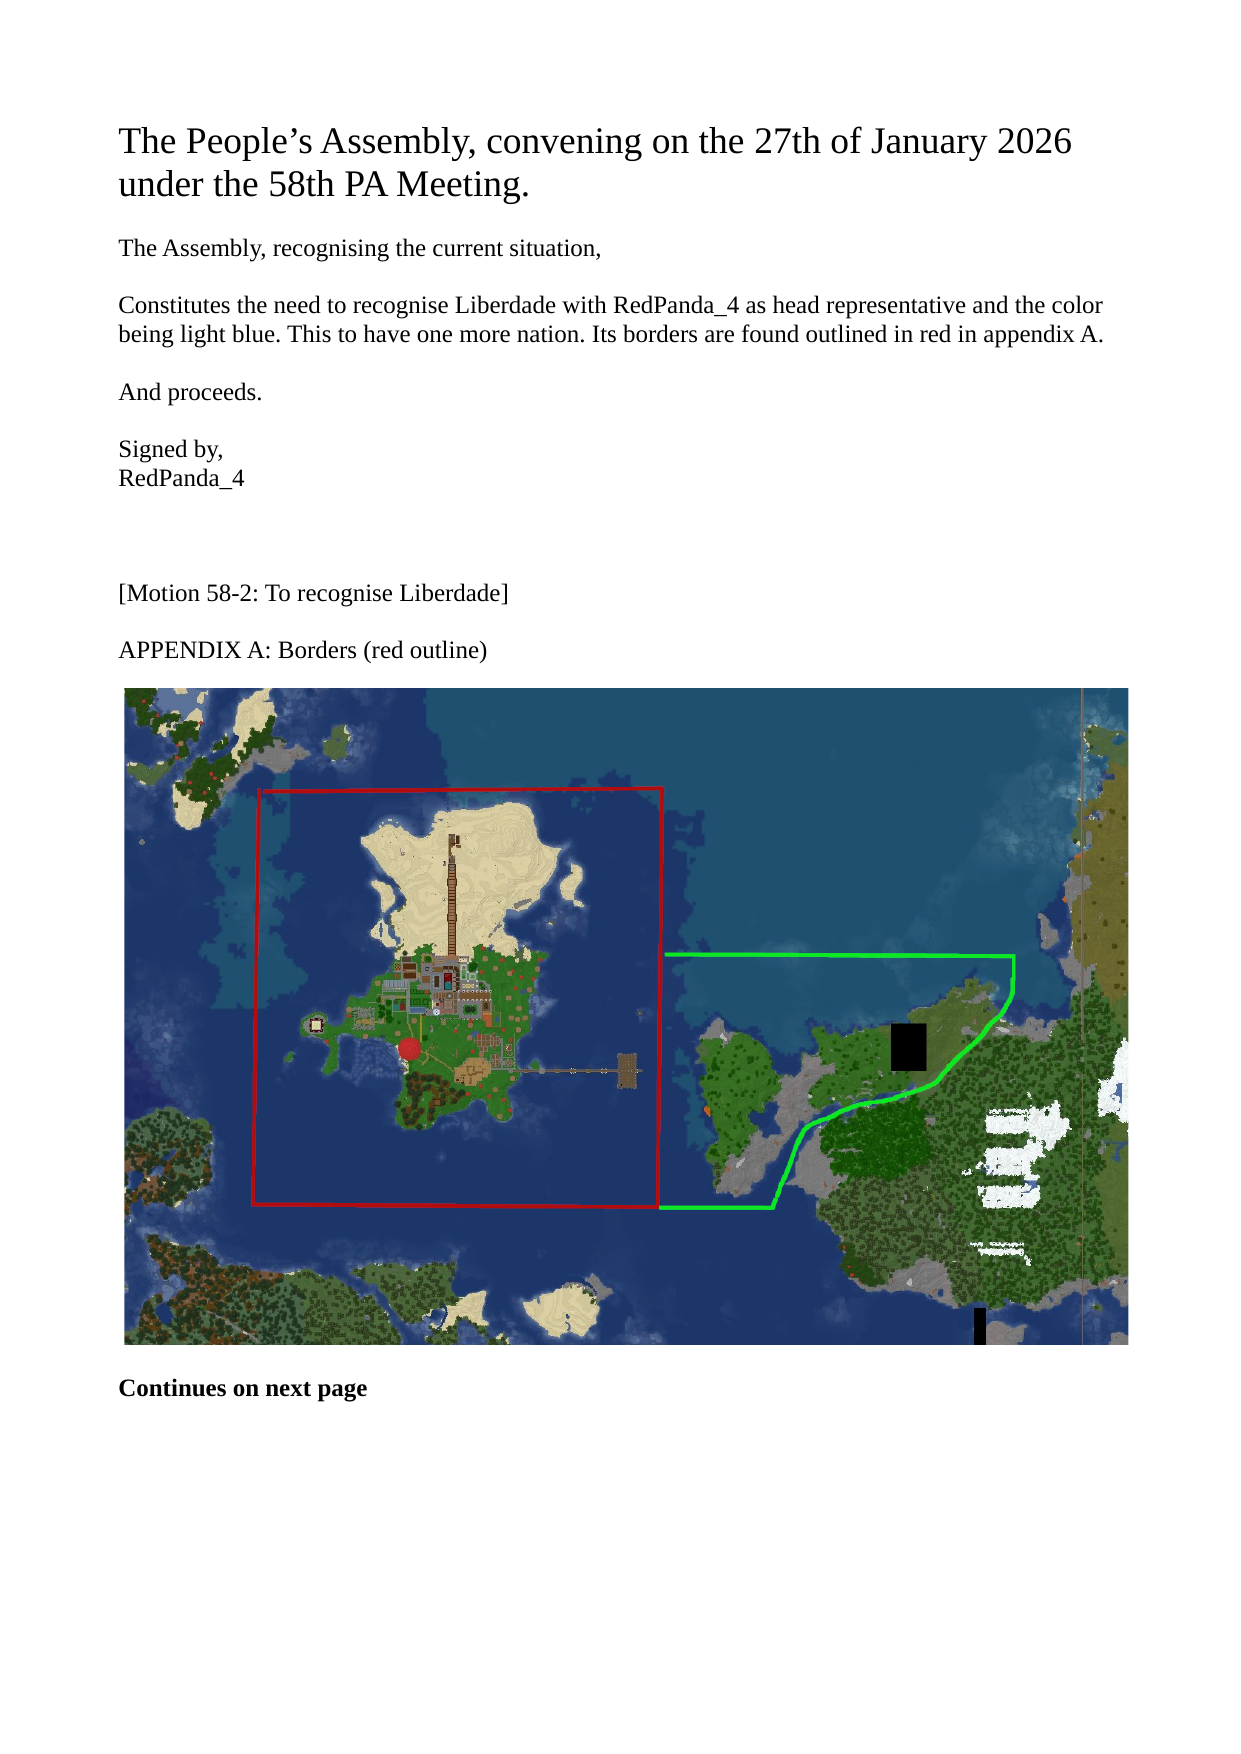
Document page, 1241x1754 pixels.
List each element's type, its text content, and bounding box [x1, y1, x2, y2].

text The People’s Assembly, convening on the 27th of January 2026 under the 58th PA Meeting. [118, 118, 1122, 204]
picture [124, 688, 1129, 1345]
text RedPanda_4 [118, 463, 1122, 492]
text [Motion 58-2: To recognise Liberdade] [118, 578, 1122, 607]
text The Assembly, recognising the current situation, [118, 233, 1122, 262]
text Signed by, [118, 434, 1122, 463]
text Constitutes the need to recognise Liberdade with RedPanda_4 as head representative and the color being light blue. This to have one more nation. Its borders are found outlined in red in appendix A. [118, 291, 1122, 348]
text And proceeds. [118, 377, 1122, 406]
text Continues on next page [118, 1373, 1122, 1402]
text APPENDIX A: Borders (red outline) [118, 636, 1122, 664]
